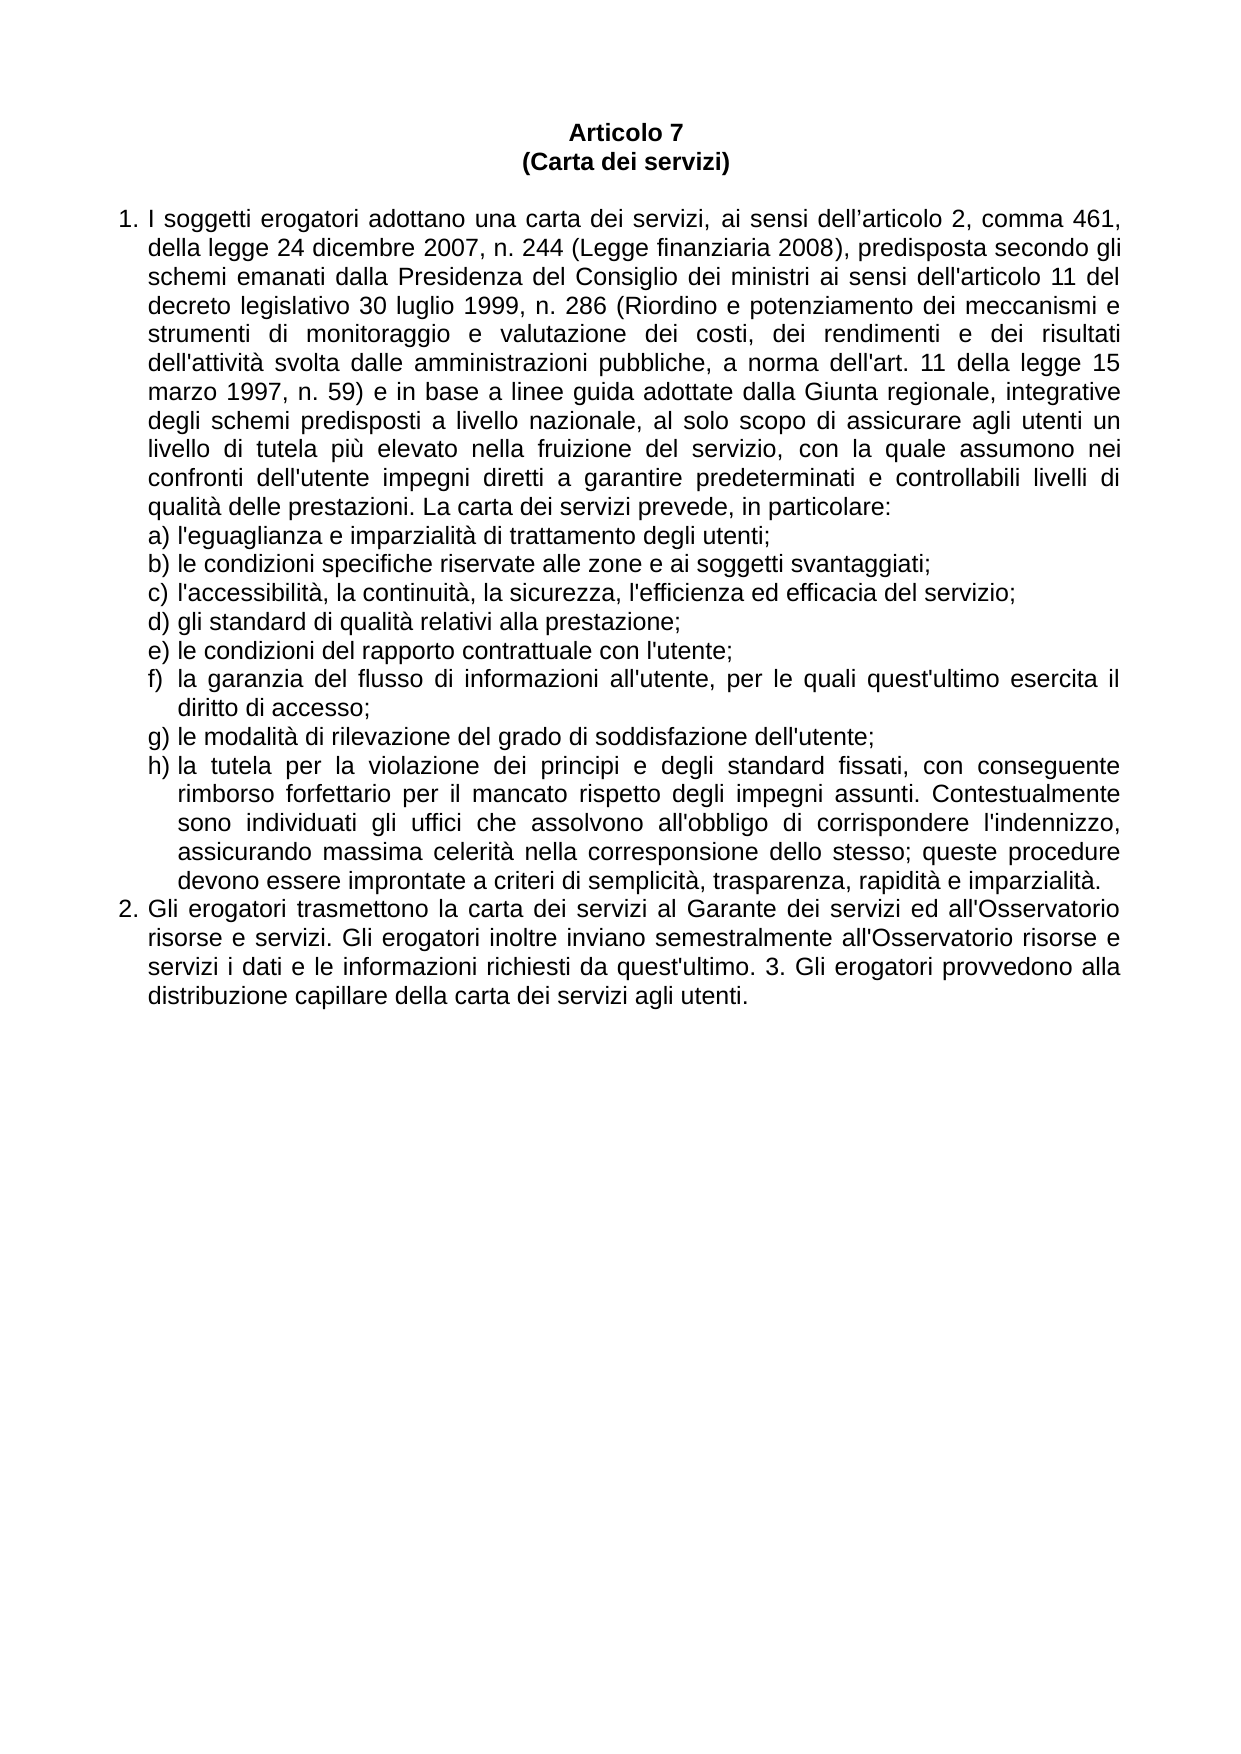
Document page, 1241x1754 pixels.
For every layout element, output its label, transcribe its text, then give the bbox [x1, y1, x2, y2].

text e) le condizioni del rapporto contrattuale con l'utente; [148, 636, 1122, 664]
text d) gli standard di qualità relativi alla prestazione; [148, 607, 1122, 636]
text c) l'accessibilità, la continuità, la sicurezza, l'efficienza ed efficacia del servizio; [148, 578, 1122, 607]
text Articolo 7 [130, 118, 1122, 147]
text g) le modalità di rilevazione del grado di soddisfazione dell'utente; [148, 722, 1122, 751]
text 1. I soggetti erogatori adottano una carta dei servizi, ai sensi dell’articolo 2, comma 461, della legge 24 dicembre 2007, n. 244 (Legge finanziaria 2008), predisposta secondo gli schemi emanati dalla Presidenza del Consiglio dei ministri ai sensi dell'articolo 11 del decreto legislativo 30 luglio 1999, n. 286 (Riordino e potenziamento dei meccanismi e strumenti di monitoraggio e valutazione dei costi, dei rendimenti e dei risultati dell'attività svolta dalle amministrazioni pubbliche, a norma dell'art. 11 della legge 15 marzo 1997, n. 59) e in base a linee guida adottate dalla Giunta regionale, integrative degli schemi predisposti a livello nazionale, al solo scopo di assicurare agli utenti un livello di tutela più elevato nella fruizione del servizio, con la quale assumono nei confronti dell'utente impegni diretti a garantire predeterminati e controllabili livelli di qualità delle prestazioni. La carta dei servizi prevede, in particolare: [118, 204, 1122, 521]
text a) l'eguaglianza e imparzialità di trattamento degli utenti; [148, 521, 1122, 549]
text b) le condizioni specifiche riservate alle zone e ai soggetti svantaggiati; [148, 549, 1122, 578]
text 2. Gli erogatori trasmettono la carta dei servizi al Garante dei servizi ed all'Osservatorio risorse e servizi. Gli erogatori inoltre inviano semestralmente all'Osservatorio risorse e servizi i dati e le informazioni richiesti da quest'ultimo. 3. Gli erogatori provvedono alla distribuzione capillare della carta dei servizi agli utenti. [118, 894, 1122, 1009]
text h) la tutela per la violazione dei principi e degli standard fissati, con conseguente rimborso forfettario per il mancato rispetto degli impegni assunti. Contestualmente sono individuati gli uffici che assolvono all'obbligo di corrispondere l'indennizzo, assicurando massima celerità nella corresponsione dello stesso; queste procedure devono essere improntate a criteri di semplicità, trasparenza, rapidità e imparzialità. [148, 751, 1122, 894]
text f) la garanzia del flusso di informazioni all'utente, per le quali quest'ultimo esercita il diritto di accesso; [148, 664, 1122, 722]
text (Carta dei servizi) [130, 147, 1122, 176]
